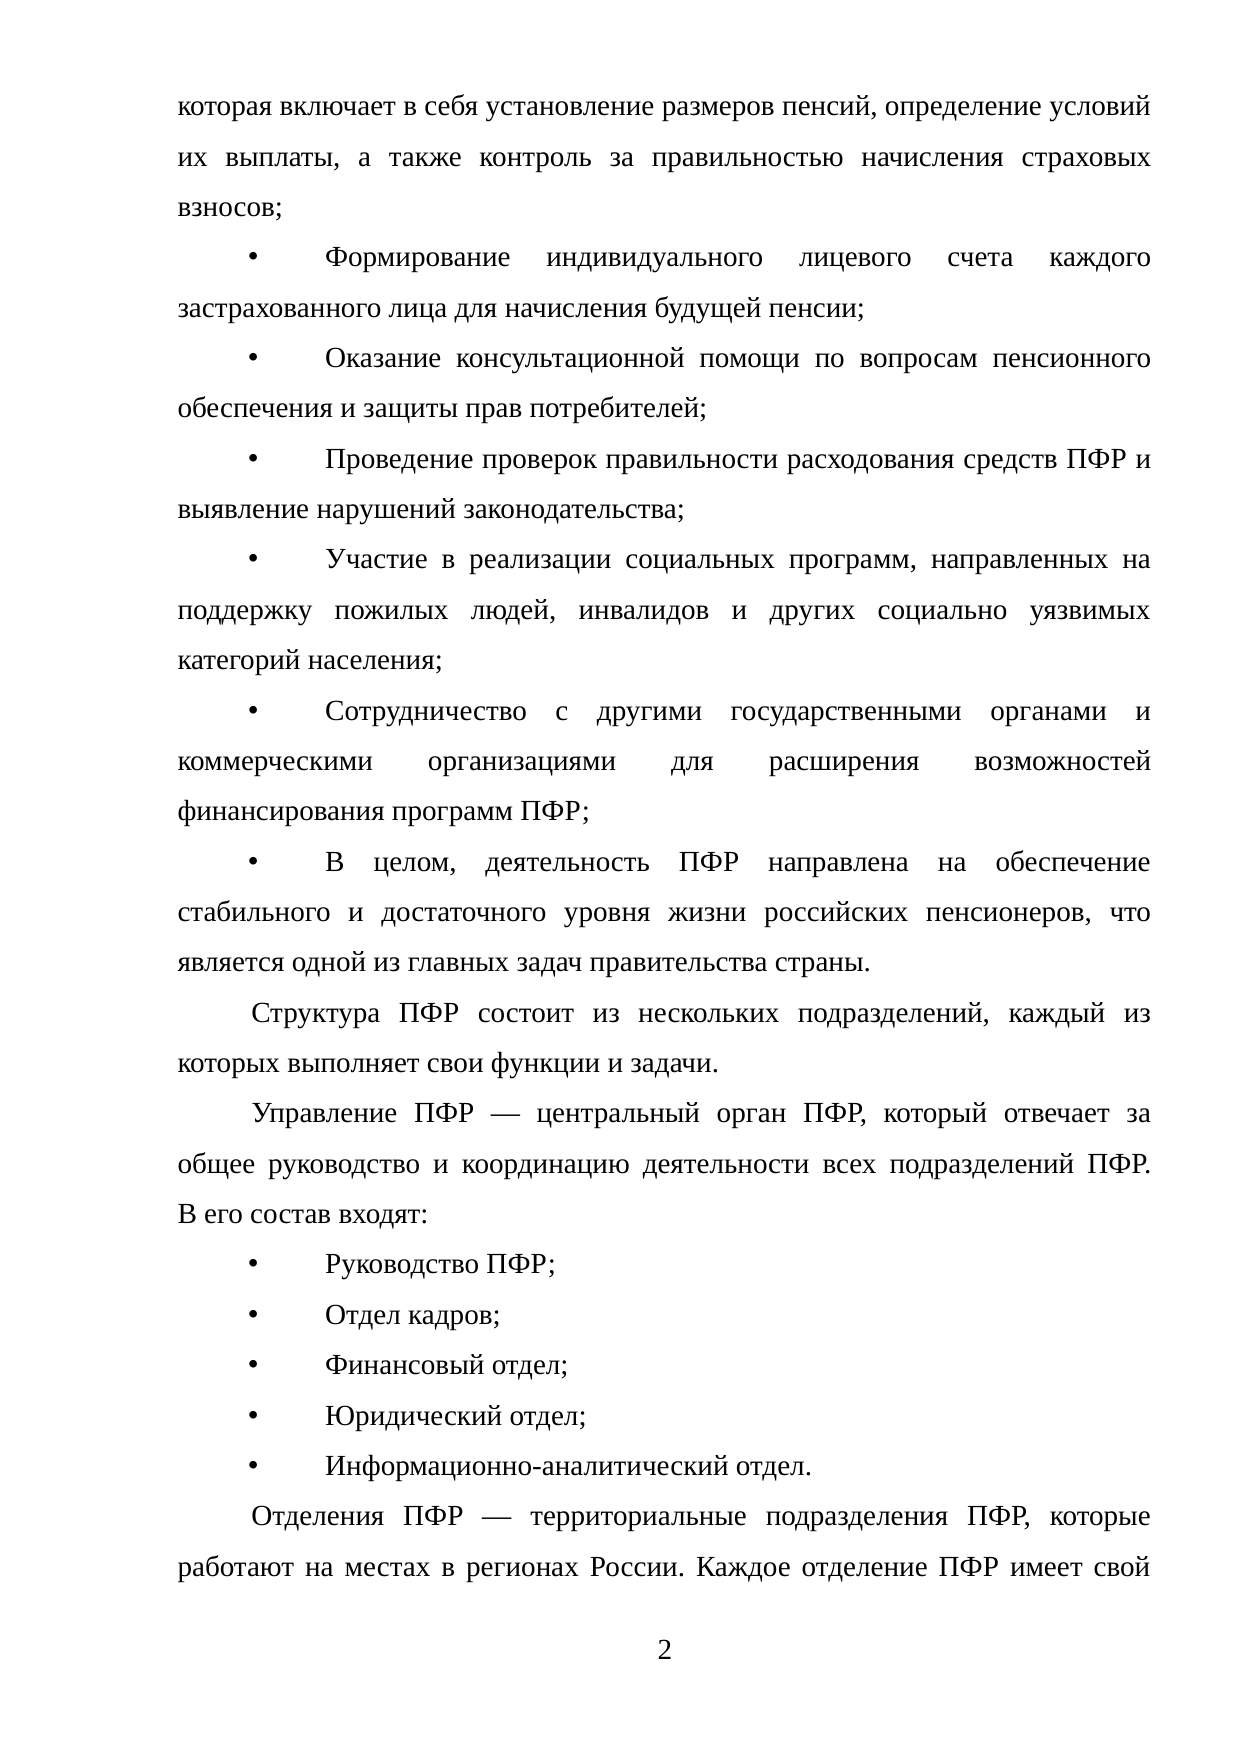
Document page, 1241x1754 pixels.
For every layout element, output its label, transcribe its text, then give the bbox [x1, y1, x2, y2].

list Отдел кадров; [177, 1297, 1152, 1330]
list Информационно-аналитический отдел. [177, 1448, 1152, 1482]
list Финансовый отдел; [177, 1347, 1152, 1381]
list Сотрудничество с другими государственными органами и коммерческими организациями для расширения возможностей финансирования программ ПФР; [177, 693, 1152, 827]
text Управление ПФР — центральный орган ПФР, который отвечает за общее руководство и координацию деятельности всех подразделений ПФР. В его состав входят: [177, 1095, 1152, 1229]
list Формирование индивидуального лицевого счета каждого застрахованного лица для начисления будущей пенсии; [177, 239, 1152, 323]
list Юридический отдел; [177, 1398, 1152, 1431]
list Проведение проверок правильности расходования средств ПФР и выявление нарушений законодательства; [177, 441, 1152, 525]
text Отделения ПФР — территориальные подразделения ПФР, которые работают на местах в регионах России. Каждое отделение ПФР имеет свой [177, 1498, 1152, 1582]
list Оказание консультационной помощи по вопросам пенсионного обеспечения и защиты прав потребителей; [177, 340, 1152, 424]
list которая включает в себя установление размеров пенсий, определение условий их выплаты, а также контроль за правильностью начисления страховых взносов; [177, 88, 1152, 223]
list В целом, деятельность ПФР направлена на обеспечение стабильного и достаточного уровня жизни российских пенсионеров, что является одной из главных задач правительства страны. [177, 844, 1152, 978]
list Руководство ПФР; [177, 1246, 1152, 1280]
list Участие в реализации социальных программ, направленных на поддержку пожилых людей, инвалидов и других социально уязвимых категорий населения; [177, 542, 1152, 676]
text Структура ПФР состоит из нескольких подразделений, каждый из которых выполняет свои функции и задачи. [177, 995, 1152, 1079]
